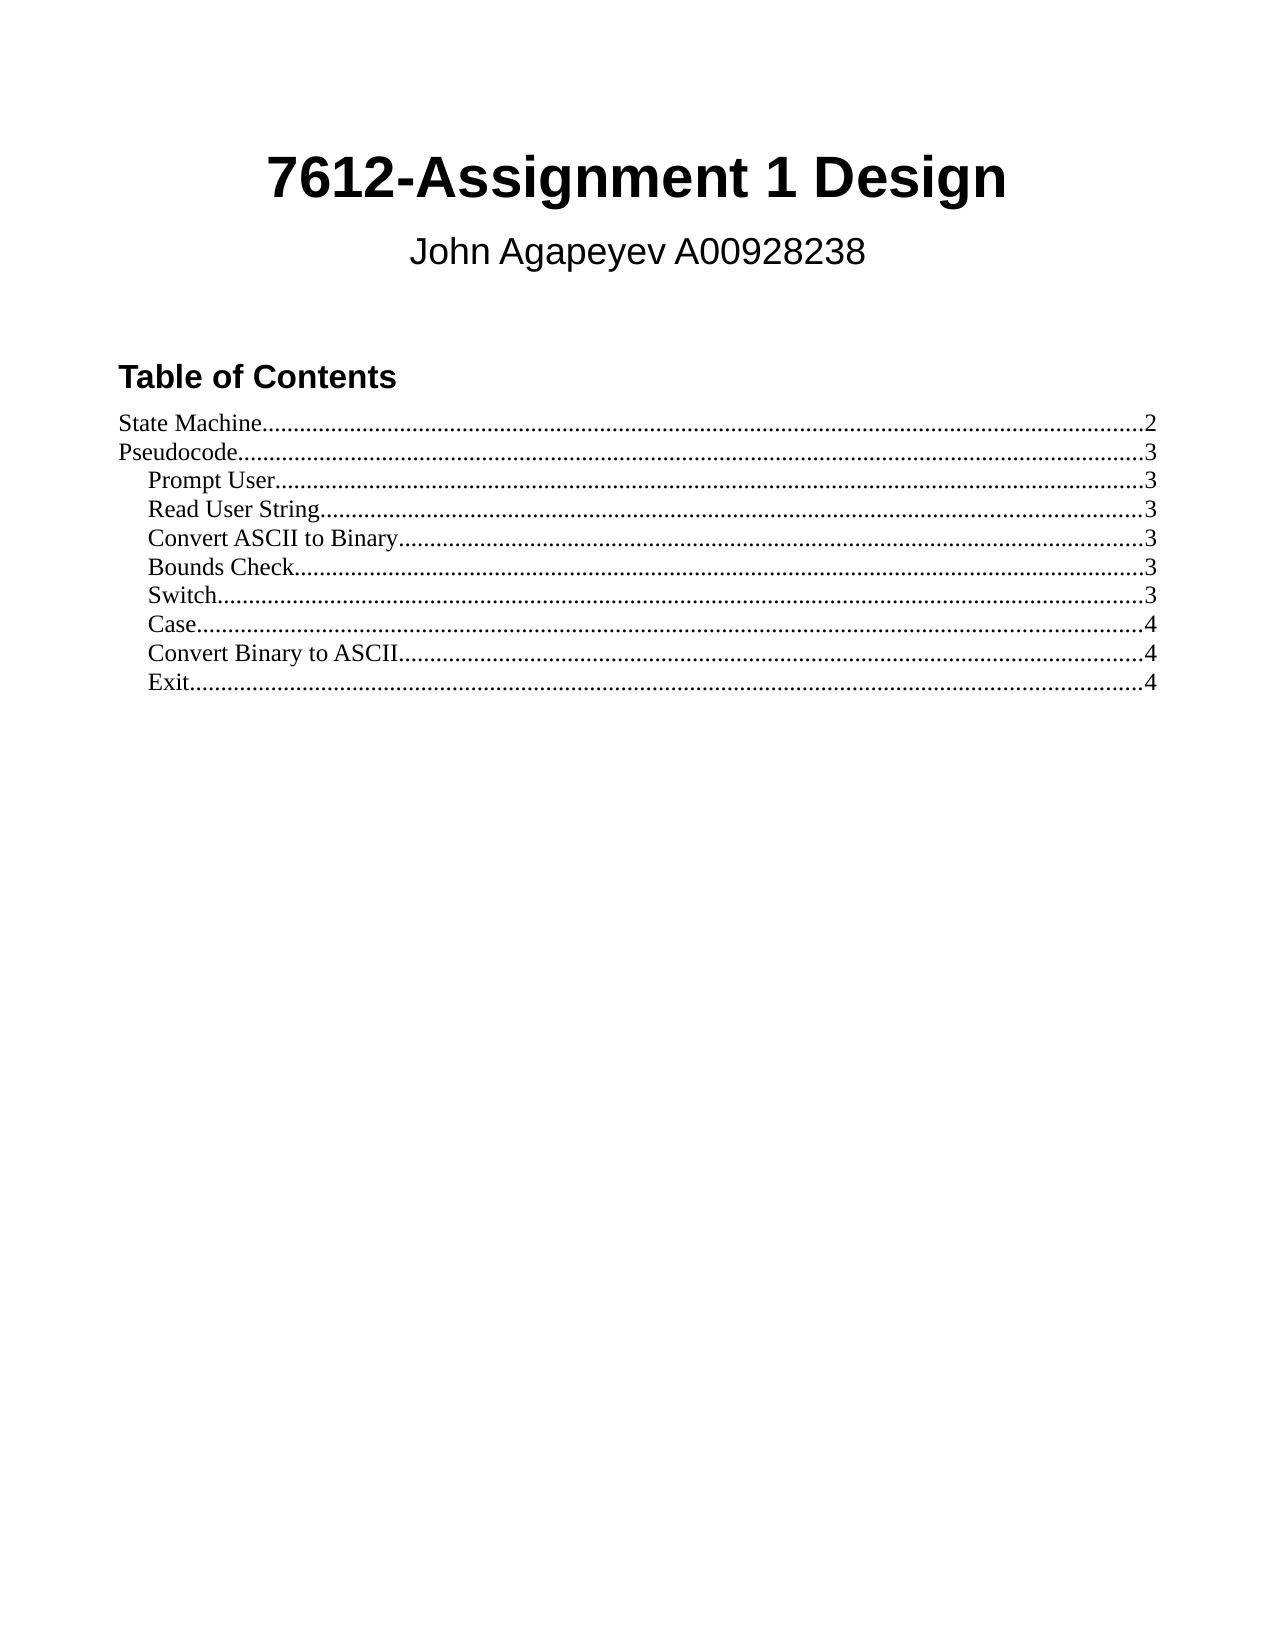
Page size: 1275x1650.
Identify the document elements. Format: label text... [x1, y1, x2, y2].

subtitle Table of Contents [118, 357, 1157, 396]
text Pseudocode 3 [118, 437, 1157, 466]
text Bounds Check 3 [148, 552, 1157, 581]
text Exit 4 [148, 667, 1157, 696]
text Convert ASCII to Binary 3 [148, 523, 1157, 552]
subtitle John Agapeyev A00928238 [118, 229, 1157, 272]
text Convert Binary to ASCII 4 [148, 638, 1157, 667]
text Prompt User 3 [148, 466, 1157, 494]
text State Machine 2 [118, 408, 1157, 437]
title 7612-Assignment 1 Design [118, 143, 1157, 210]
text Switch 3 [148, 581, 1157, 609]
text Case 4 [148, 609, 1157, 638]
text Read User String 3 [148, 494, 1157, 523]
